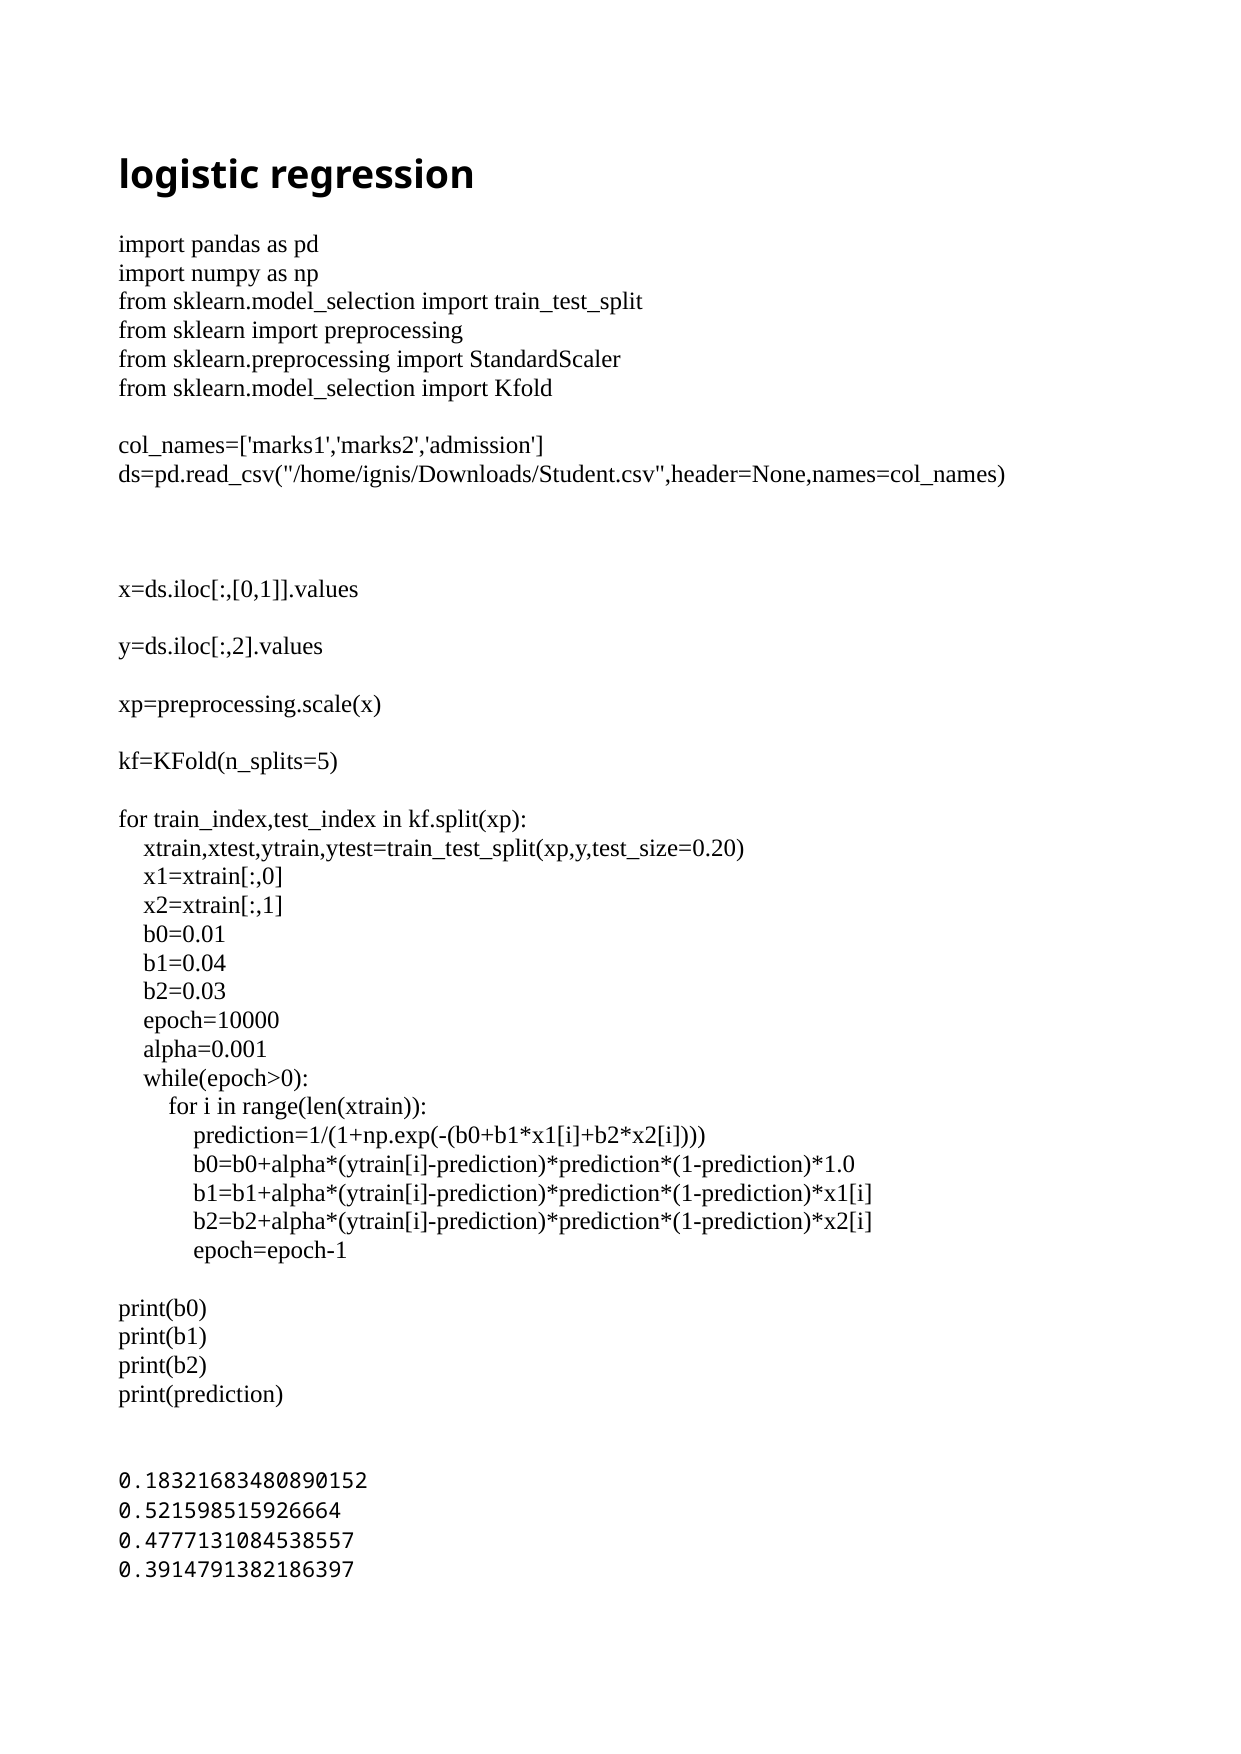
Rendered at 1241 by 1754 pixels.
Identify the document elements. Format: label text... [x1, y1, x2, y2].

text x=ds.iloc[:,[0,1]].values [118, 574, 1122, 603]
text 0.4777131084538557 [118, 1525, 1122, 1554]
text 0.18321683480890152 [118, 1465, 1122, 1495]
text from sklearn.preprocessing import StandardScaler [118, 344, 1122, 373]
text b0=0.01 [118, 919, 1122, 948]
text from sklearn.model_selection import Kfold [118, 373, 1122, 401]
text xp=preprocessing.scale(x) [118, 689, 1122, 718]
text x1=xtrain[:,0] [118, 861, 1122, 890]
text xtrain,xtest,ytrain,ytest=train_test_split(xp,y,test_size=0.20) [118, 833, 1122, 861]
text from sklearn.model_selection import train_test_split [118, 286, 1122, 315]
text 0.3914791382186397 [118, 1554, 1122, 1584]
text for train_index,test_index in kf.split(xp): [118, 804, 1122, 833]
text y=ds.iloc[:,2].values [118, 631, 1122, 660]
text 0.521598515926664 [118, 1495, 1122, 1525]
text b0=b0+alpha*(ytrain[i]-prediction)*prediction*(1-prediction)*1.0 [118, 1149, 1122, 1178]
subtitle logistic regression [118, 147, 1122, 200]
text print(b1) [118, 1321, 1122, 1350]
text from sklearn import preprocessing [118, 315, 1122, 344]
text print(b0) [118, 1293, 1122, 1321]
text b2=b2+alpha*(ytrain[i]-prediction)*prediction*(1-prediction)*x2[i] [118, 1206, 1122, 1235]
text while(epoch>0): [118, 1063, 1122, 1091]
text b1=b1+alpha*(ytrain[i]-prediction)*prediction*(1-prediction)*x1[i] [118, 1178, 1122, 1206]
text prediction=1/(1+np.exp(-(b0+b1*x1[i]+b2*x2[i]))) [118, 1120, 1122, 1149]
text b2=0.03 [118, 976, 1122, 1005]
text import pandas as pd [118, 229, 1122, 258]
text kf=KFold(n_splits=5) [118, 746, 1122, 775]
text epoch=epoch-1 [118, 1235, 1122, 1264]
text for i in range(len(xtrain)): [118, 1091, 1122, 1120]
text ds=pd.read_csv("/home/ignis/Downloads/Student.csv",header=None,names=col_names) [118, 459, 1122, 488]
text b1=0.04 [118, 948, 1122, 976]
text x2=xtrain[:,1] [118, 890, 1122, 919]
text print(b2) [118, 1350, 1122, 1379]
text epoch=10000 [118, 1005, 1122, 1034]
text import numpy as np [118, 258, 1122, 286]
text col_names=['marks1','marks2','admission'] [118, 430, 1122, 459]
text alpha=0.001 [118, 1034, 1122, 1063]
text print(prediction) [118, 1379, 1122, 1408]
